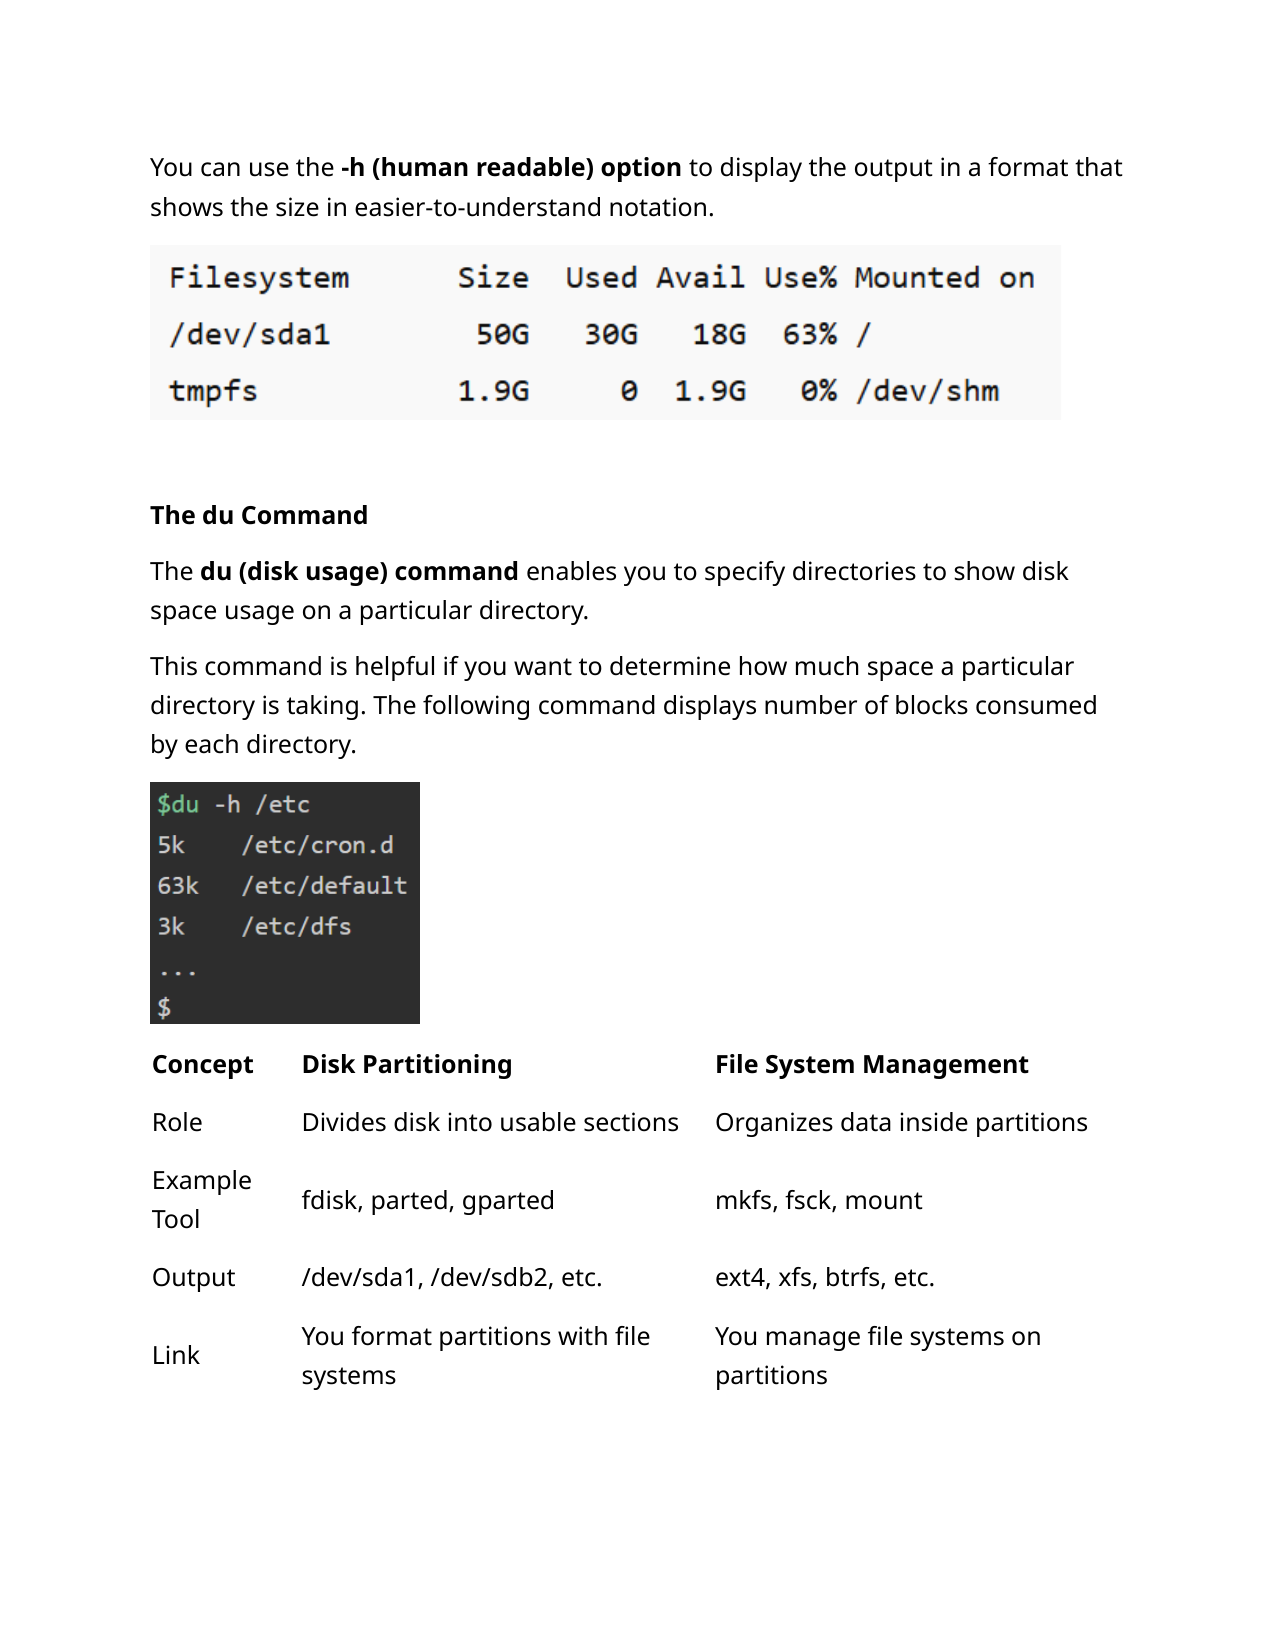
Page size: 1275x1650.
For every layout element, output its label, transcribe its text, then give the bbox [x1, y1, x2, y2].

table_cell Link [150, 1317, 300, 1414]
text This command is helpful if you want to determine how much space a particular directory is taking. The following command displays number of blocks consumed by each directory. [150, 648, 1125, 761]
table_cell You manage file systems on partitions [713, 1317, 1125, 1414]
table_cell ext4, xfs, btrfs, etc. [713, 1259, 1125, 1317]
table_cell mkfs, fsck, mount [713, 1161, 1125, 1258]
table_cell You format partitions with file systems [300, 1317, 713, 1414]
table_cell Example Tool [150, 1161, 300, 1258]
text You can use the -h (human readable) option to display the output in a format that shows the size in easier-to-understand notation. [150, 150, 1125, 223]
table_header File System Management [713, 1045, 1125, 1103]
text The du Command [150, 498, 1125, 532]
table_cell Organizes data inside partitions [713, 1103, 1125, 1161]
table_header Concept [150, 1045, 300, 1103]
table_cell Output [150, 1259, 300, 1317]
text The du (disk usage) command enables you to specify directories to show disk space usage on a particular directory. [150, 553, 1125, 627]
table_cell /dev/sda1, /dev/sdb2, etc. [300, 1259, 713, 1317]
table_header Disk Partitioning [300, 1045, 713, 1103]
table_cell Role [150, 1103, 300, 1161]
table_cell fdisk, parted, gparted [300, 1161, 713, 1258]
table_cell Divides disk into usable sections [300, 1103, 713, 1161]
